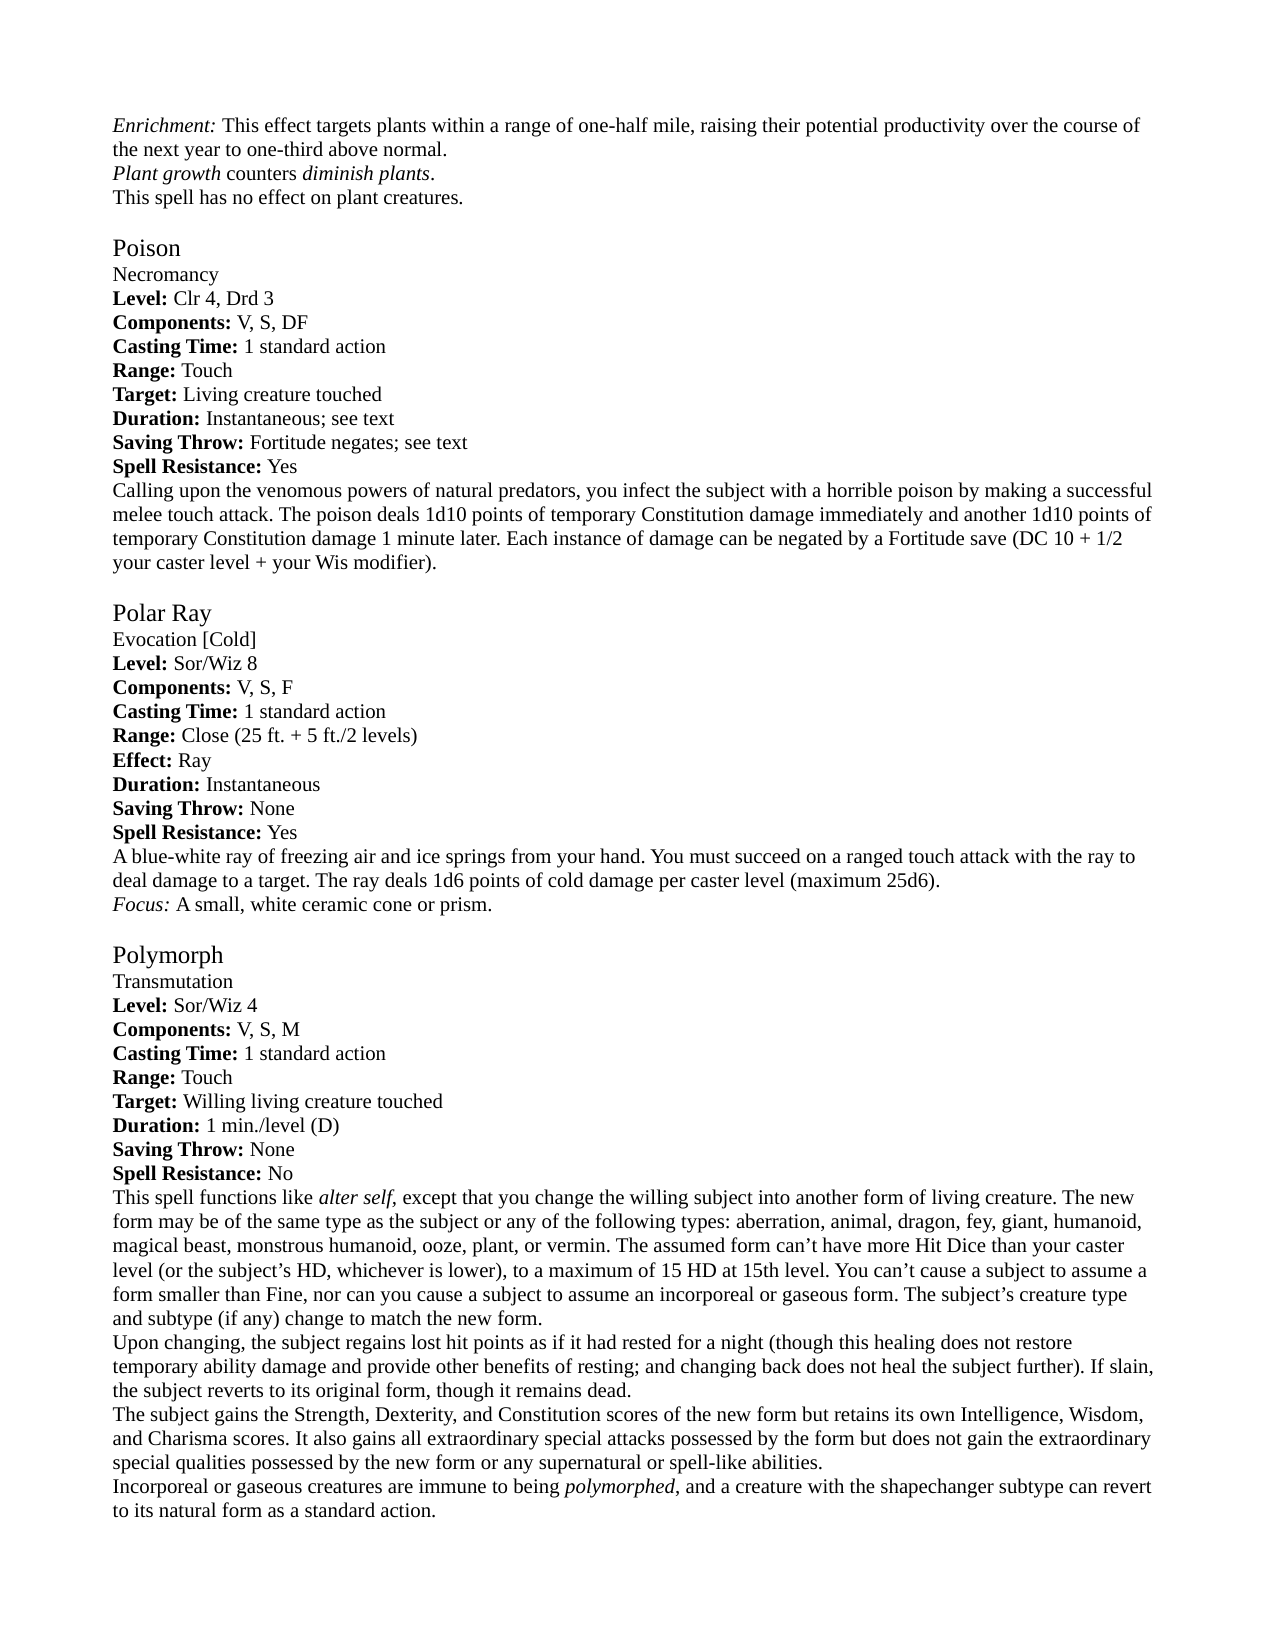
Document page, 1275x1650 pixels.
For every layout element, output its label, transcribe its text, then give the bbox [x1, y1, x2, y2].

text Range: Close (25 ft. + 5 ft./2 levels) [112, 723, 1162, 747]
text Poison [112, 233, 1162, 262]
text Necromancy [112, 262, 1162, 286]
text Calling upon the venomous powers of natural predators, you infect the subject with a horrible poison by making a successful melee touch attack. The poison deals 1d10 points of temporary Constitution damage immediately and another 1d10 points of temporary Constitution damage 1 minute later. Each instance of damage can be negated by a Fortitude save (DC 10 + 1/2 your caster level + your Wis modifier). [112, 478, 1162, 574]
text Polar Ray [112, 598, 1162, 627]
text This spell functions like alter self, except that you change the willing subject into another form of living creature. The new form may be of the same type as the subject or any of the following types: aberration, animal, dragon, fey, giant, humanoid, magical beast, monstrous humanoid, ooze, plant, or vermin. The assumed form can’t have more Hit Dice than your caster level (or the subject’s HD, whichever is lower), to a maximum of 15 HD at 15th level. You can’t cause a subject to assume a form smaller than Fine, nor can you cause a subject to assume an incorporeal or gaseous form. The subject’s creature type and subtype (if any) change to match the new form. [112, 1185, 1162, 1330]
text Transmutation [112, 969, 1162, 993]
text Plant growth counters diminish plants. [112, 161, 1162, 185]
text Target: Living creature touched [112, 382, 1162, 406]
text Polymorph [112, 940, 1162, 969]
text Target: Willing living creature touched [112, 1089, 1162, 1113]
text A blue-white ray of freezing air and ice springs from your hand. You must succeed on a ranged touch attack with the ray to deal damage to a target. The ray deals 1d6 points of cold damage per caster level (maximum 25d6). [112, 844, 1162, 892]
text The subject gains the Strength, Dexterity, and Constitution scores of the new form but retains its own Intelligence, Wisdom, and Charisma scores. It also gains all extraordinary special attacks possessed by the form but does not gain the extraordinary special qualities possessed by the new form or any supernatural or spell-like abilities. [112, 1402, 1162, 1474]
text Focus: A small, white ceramic cone or prism. [112, 892, 1162, 916]
text Level: Clr 4, Drd 3 [112, 286, 1162, 310]
text Duration: Instantaneous [112, 772, 1162, 796]
text Spell Resistance: No [112, 1161, 1162, 1185]
text Casting Time: 1 standard action [112, 1041, 1162, 1065]
text Casting Time: 1 standard action [112, 334, 1162, 358]
text Components: V, S, M [112, 1017, 1162, 1041]
text Components: V, S, F [112, 675, 1162, 699]
text This spell has no effect on plant creatures. [112, 185, 1162, 209]
text Casting Time: 1 standard action [112, 699, 1162, 723]
text Duration: Instantaneous; see text [112, 406, 1162, 430]
text Components: V, S, DF [112, 310, 1162, 334]
text Duration: 1 min./level (D) [112, 1113, 1162, 1137]
text Range: Touch [112, 1065, 1162, 1089]
text Spell Resistance: Yes [112, 820, 1162, 844]
text Upon changing, the subject regains lost hit points as if it had rested for a night (though this healing does not restore temporary ability damage and provide other benefits of resting; and changing back does not heal the subject further). If slain, the subject reverts to its original form, though it remains dead. [112, 1330, 1162, 1402]
text Saving Throw: Fortitude negates; see text [112, 430, 1162, 454]
text Level: Sor/Wiz 8 [112, 651, 1162, 675]
text Effect: Ray [112, 747, 1162, 772]
text Spell Resistance: Yes [112, 454, 1162, 478]
text Range: Touch [112, 358, 1162, 382]
text Saving Throw: None [112, 1137, 1162, 1161]
text Incorporeal or gaseous creatures are immune to being polymorphed, and a creature with the shapechanger subtype can revert to its natural form as a standard action. [112, 1474, 1162, 1522]
text Saving Throw: None [112, 796, 1162, 820]
text Level: Sor/Wiz 4 [112, 993, 1162, 1017]
text Enrichment: This effect targets plants within a range of one-half mile, raising their potential productivity over the course of the next year to one-third above normal. [112, 112, 1162, 161]
text Evocation [Cold] [112, 627, 1162, 651]
